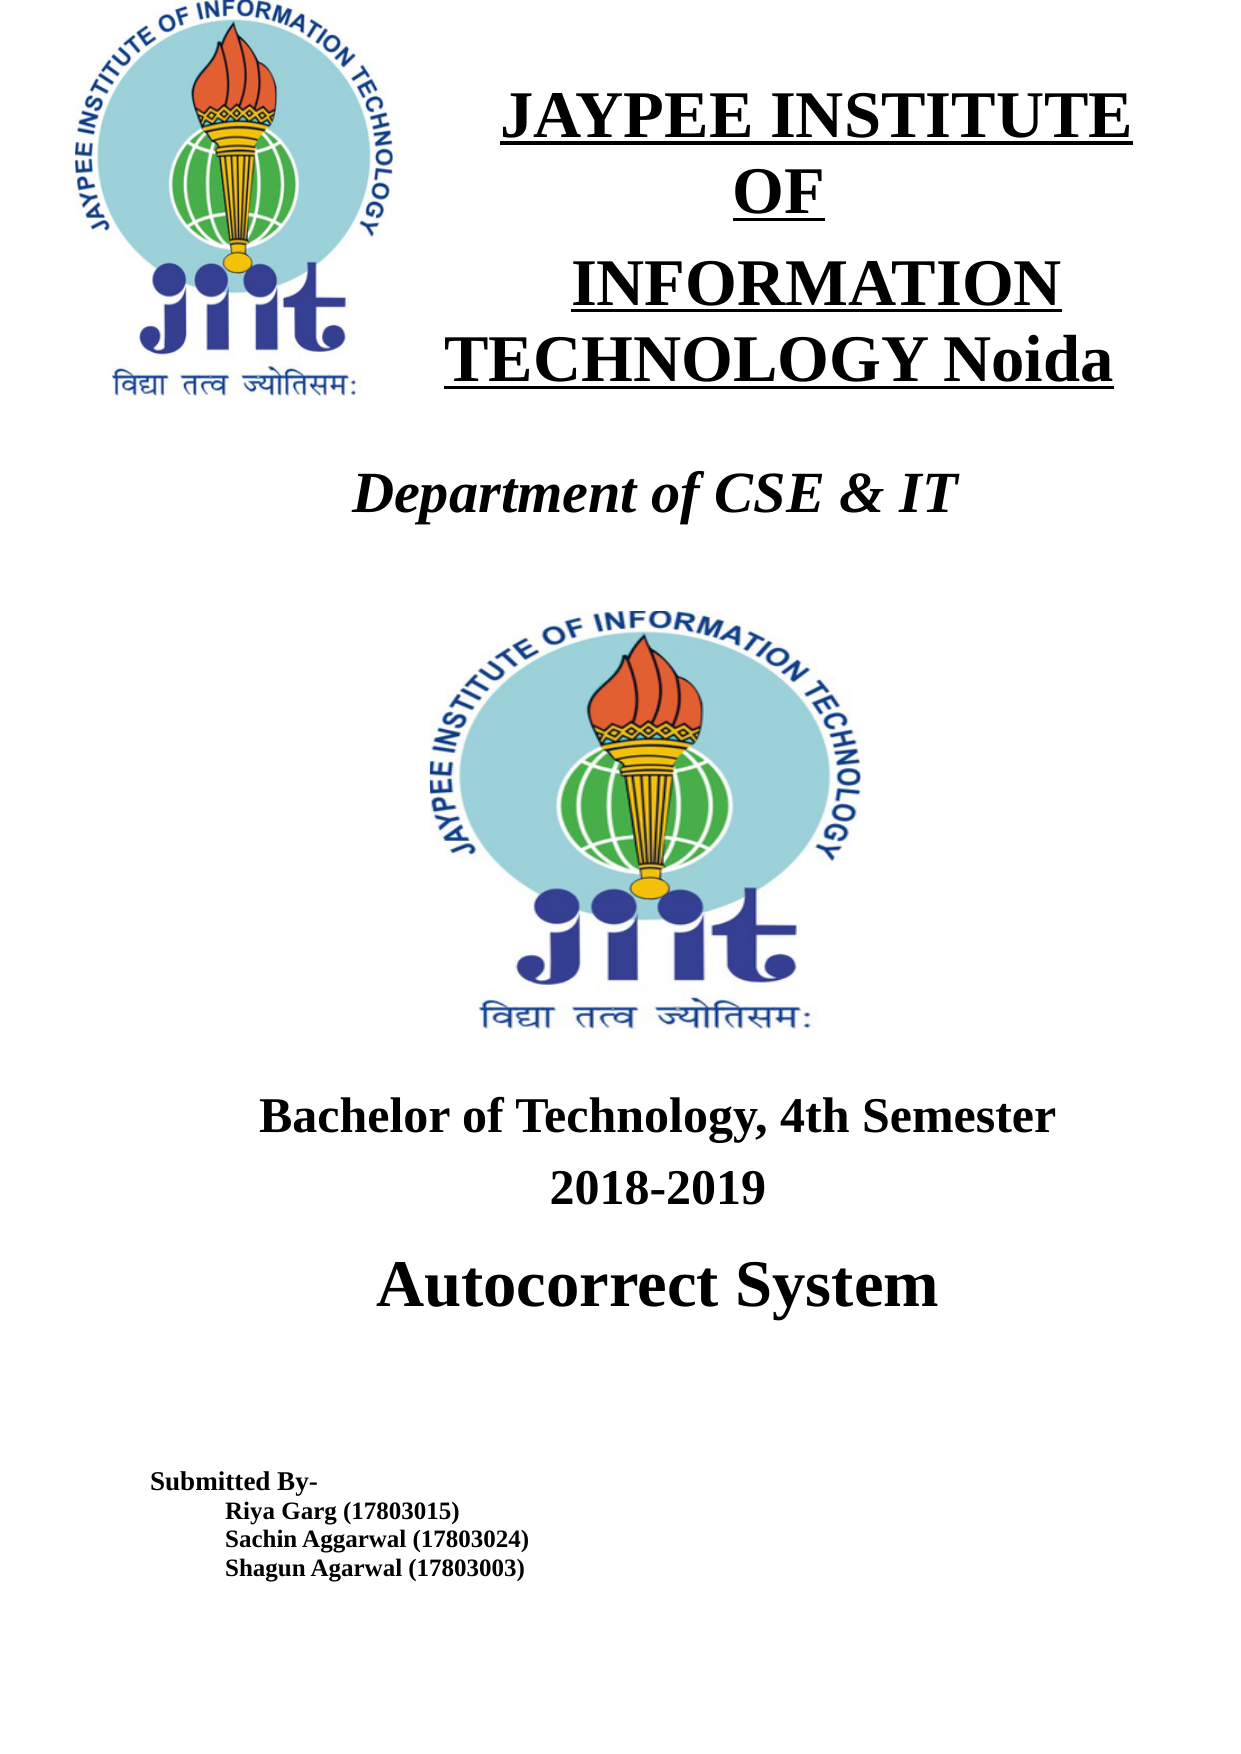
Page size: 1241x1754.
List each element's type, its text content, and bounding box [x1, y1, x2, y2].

text INFORMATION TECHNOLOGY Noida [393, 243, 1165, 396]
text Bachelor of Technology, 4th Semester [75, 1086, 1165, 1144]
text 2018-2019 [75, 1158, 1165, 1216]
text Riya Garg (17803015) [75, 1496, 1165, 1524]
text Sachin Aggarwal (17803024) [75, 1524, 1165, 1553]
text Department of CSE & IT [75, 458, 1165, 525]
text Autocorrect System [75, 1244, 1165, 1321]
text Submitted By- [75, 1465, 1165, 1496]
text JAYPEE INSTITUTE OF [393, 75, 1165, 228]
text Shagun Agarwal (17803003) [75, 1553, 1165, 1582]
